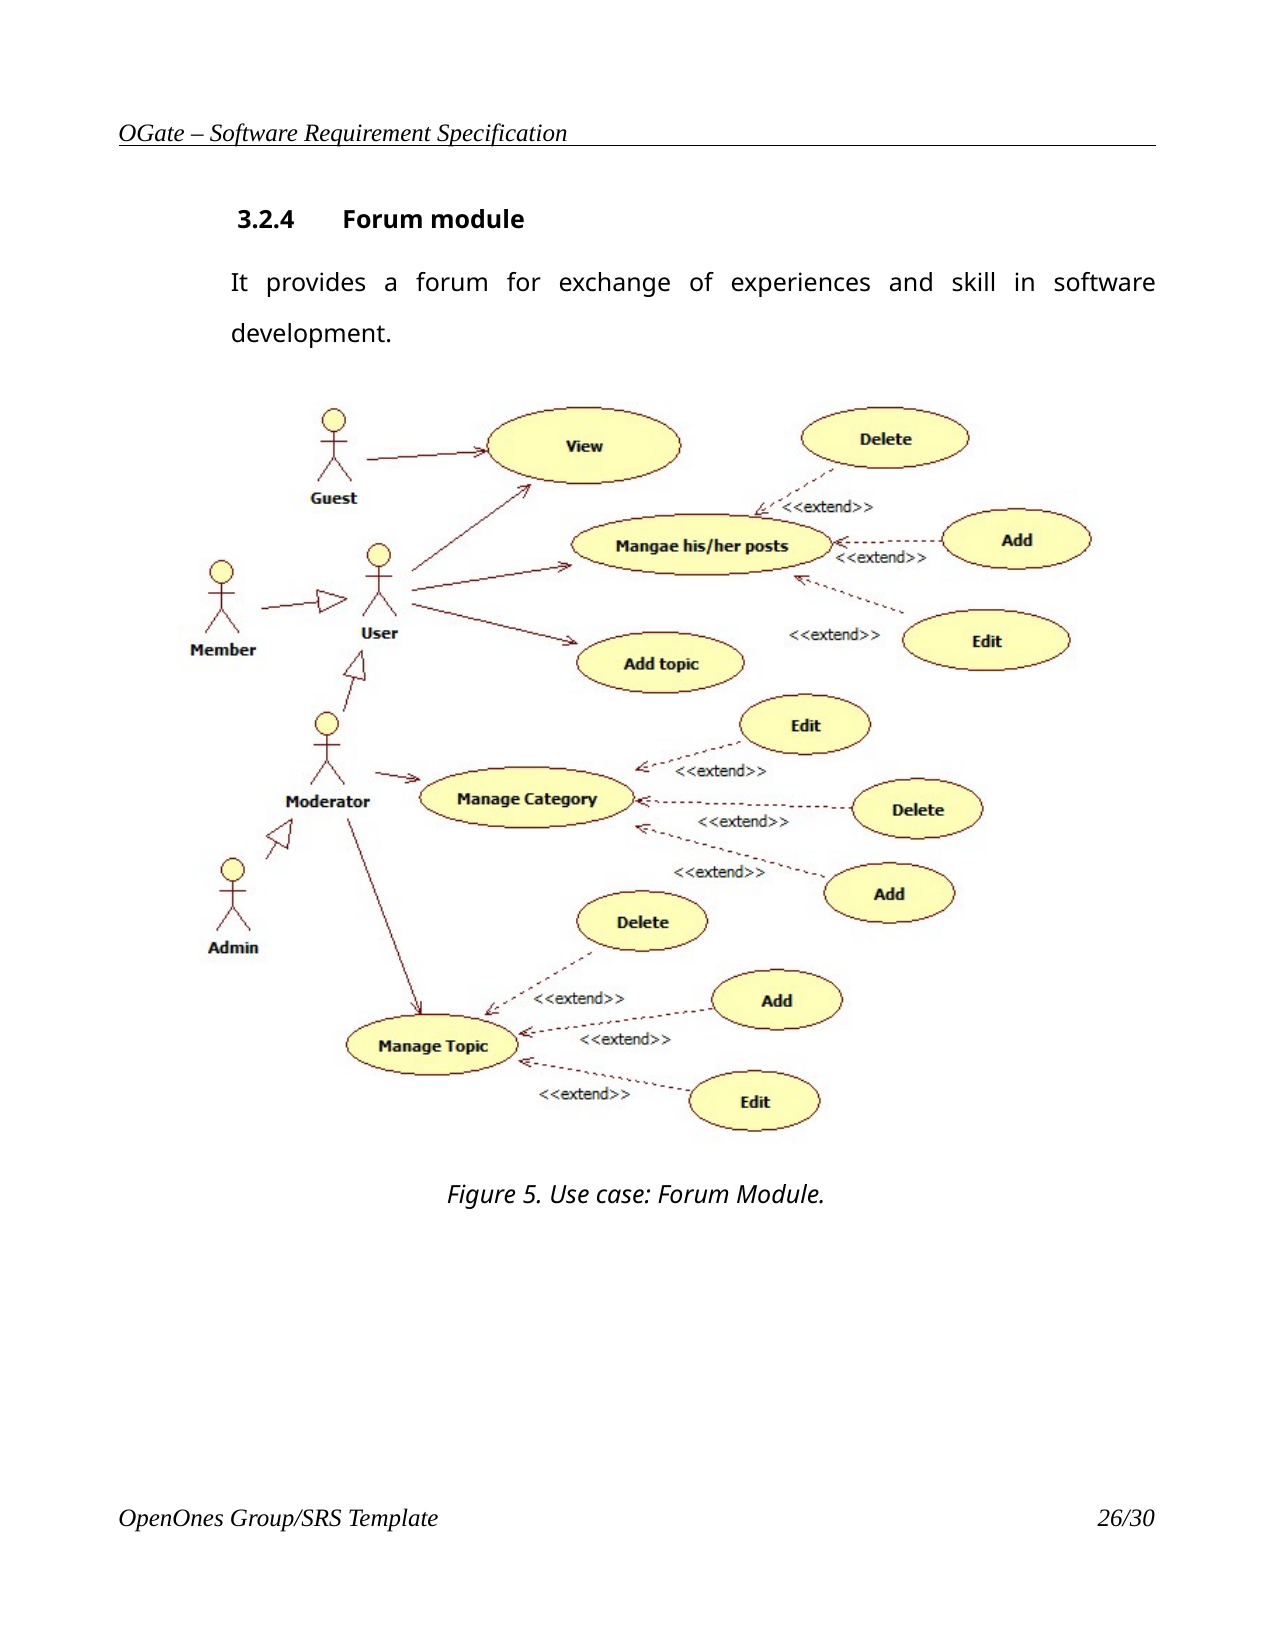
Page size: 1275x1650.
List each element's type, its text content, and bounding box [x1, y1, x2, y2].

picture [155, 379, 1120, 1160]
text Figure 5. Use case: Forum Module. [118, 404, 1157, 1210]
subtitle Forum module [231, 201, 1157, 235]
list It provides a forum for exchange of experiences and skill in software development. [193, 265, 1157, 350]
